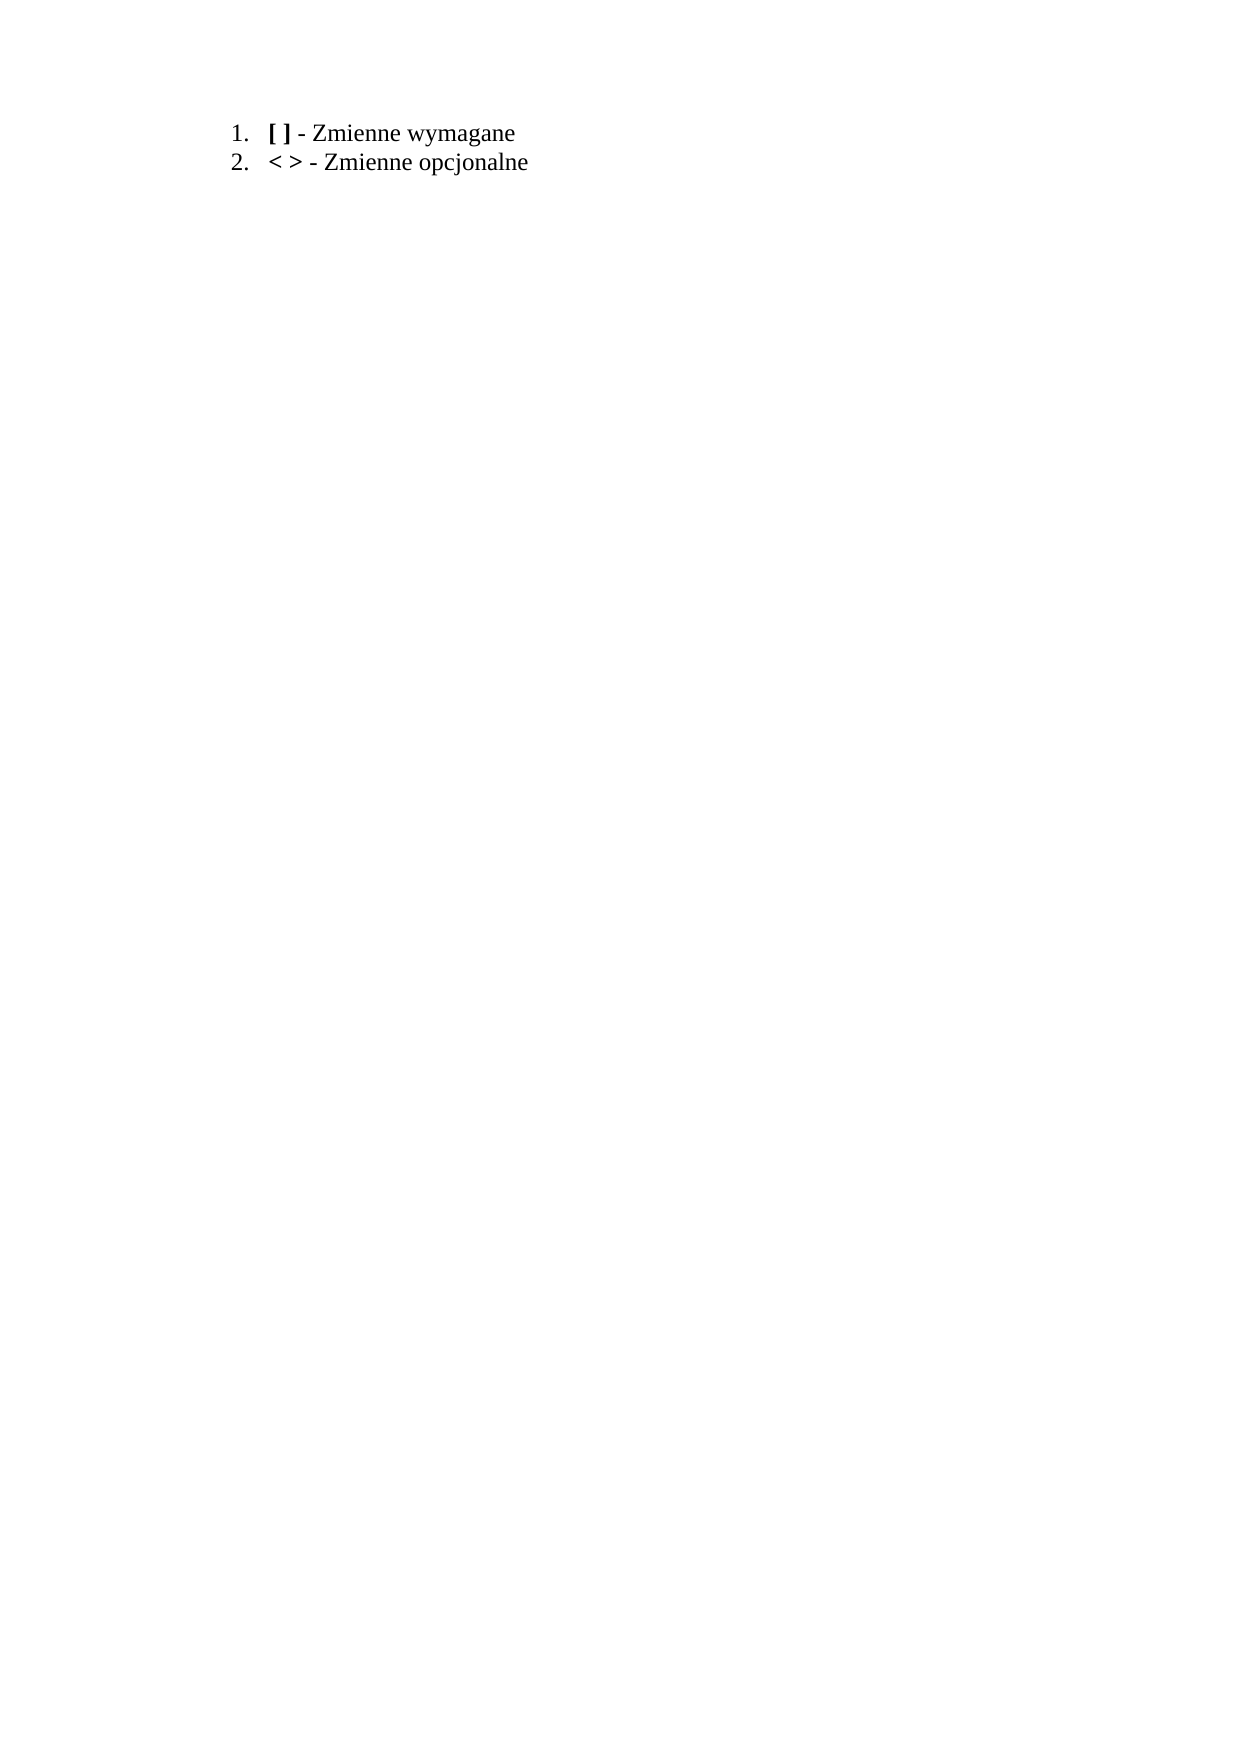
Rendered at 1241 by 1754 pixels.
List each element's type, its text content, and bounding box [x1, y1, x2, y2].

list [ ] - Zmienne wymagane [231, 118, 1122, 147]
list < > - Zmienne opcjonalne [231, 147, 1122, 176]
